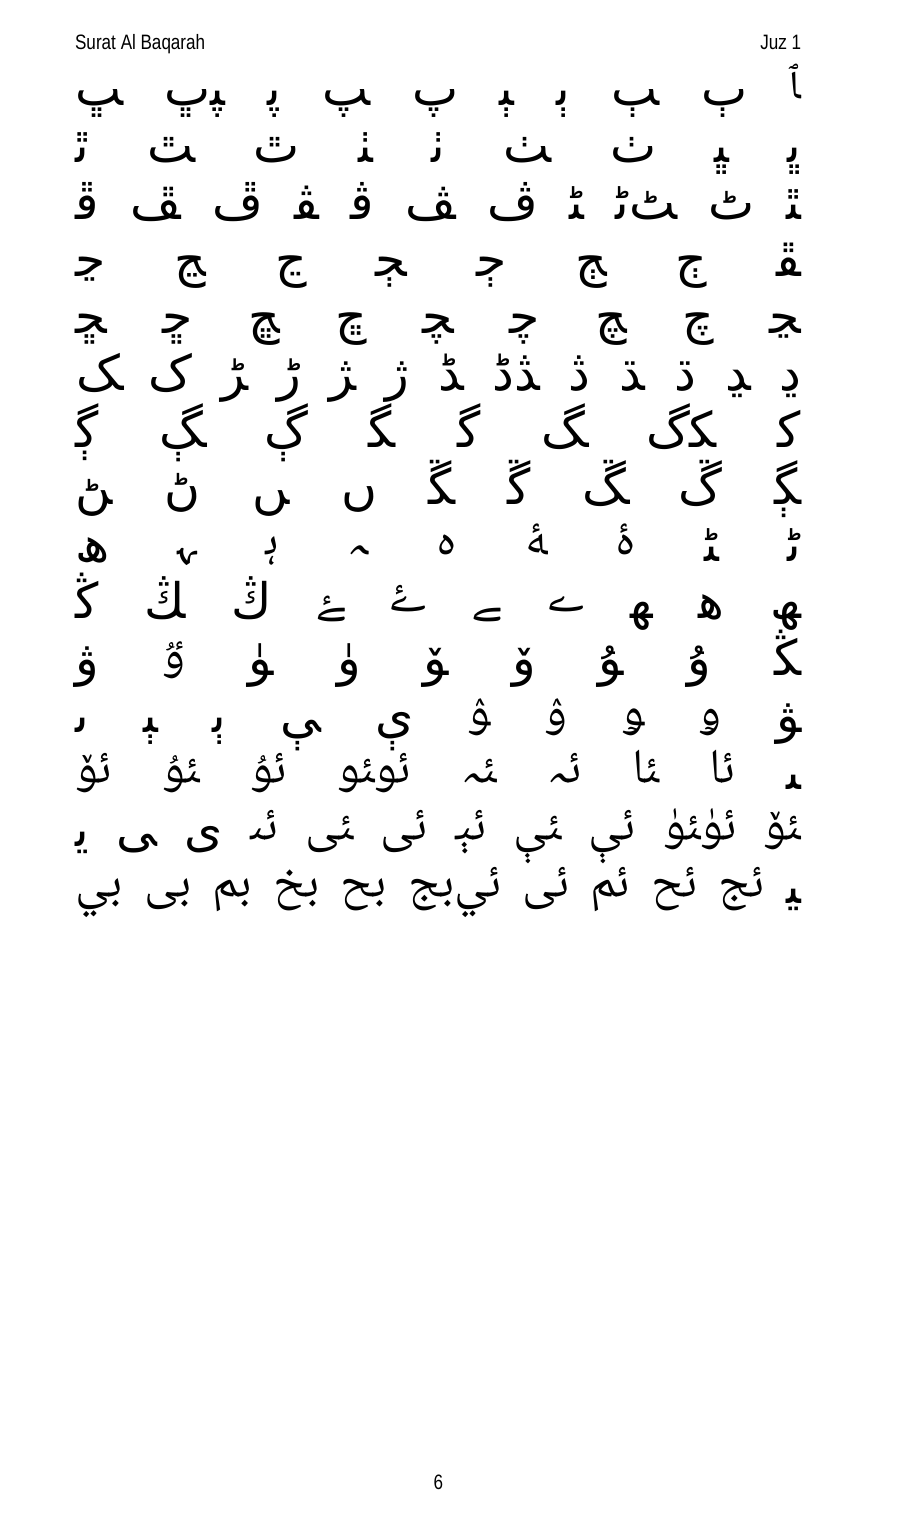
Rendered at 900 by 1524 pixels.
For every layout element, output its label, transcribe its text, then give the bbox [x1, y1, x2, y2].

text ﭥ ﭦ ﭧﭨ ﭩ ﭪ ﭫ ﭬ ﭭ ﭮ ﭯ ﭰ [75, 174, 801, 231]
text ﮂ ﮃ ﮄ ﮅ ﮆ ﮇﮈ ﮉ ﮊ ﮋ ﮌ ﮍ ﮎ ﮏ [75, 345, 801, 402]
text ﭱ ﭲ ﭳ ﭴ ﭵ ﭶ ﭷ ﭸ [75, 231, 801, 288]
text ﯿ ﰀ ﰁ ﰂ ﰃ ﰄﰅ ﰆ ﰇ ﰈ ﰉ ﰊ [75, 858, 801, 915]
text ﭜ ﭝ ﭞ ﭟ ﭠ ﭡ ﭢ ﭣ ﭤ [75, 117, 801, 174]
text ﯩ ﯪ ﯫ ﯬ ﯭ ﯮﯯ ﯰ ﯱ ﯲ [75, 744, 801, 801]
text ﮫ ﮬ ﮭ ﮮ ﮯ ﮰ ﮱ ﯓ ﯔ ﯕ [75, 573, 801, 630]
text ﮢ ﮣ ﮤ ﮥ ﮦ ﮧ ﮨ ﮩ ﮪ [75, 516, 801, 573]
text ﭑ ﭒ ﭓ ﭔ ﭕ ﭖ ﭗ ﭘ ﭙﭚ ﭛ [75, 60, 801, 117]
text ﮙ ﮚ ﮛ ﮜ ﮝ ﮞ ﮟ ﮠ ﮡ [75, 459, 801, 516]
text ﯖ ﯗ ﯘ ﯙ ﯚ ﯛ ﯜ ﯝ ﯞ [75, 630, 801, 687]
text ﯟ ﯠ ﯡ ﯢ ﯣ ﯤ ﯥ ﯦ ﯧ ﯨ [75, 687, 801, 744]
text ﮐ ﮑﮒ ﮓ ﮔ ﮕ ﮖ ﮗ ﮘ [75, 402, 801, 459]
text ﭹ ﭺ ﭻ ﭼ ﭽ ﭾ ﭿ ﮀ ﮁ [75, 288, 801, 345]
text ﯳ ﯴﯵ ﯶ ﯷ ﯸ ﯹ ﯺ ﯻ ﯼ ﯽ ﯾ [75, 801, 801, 858]
